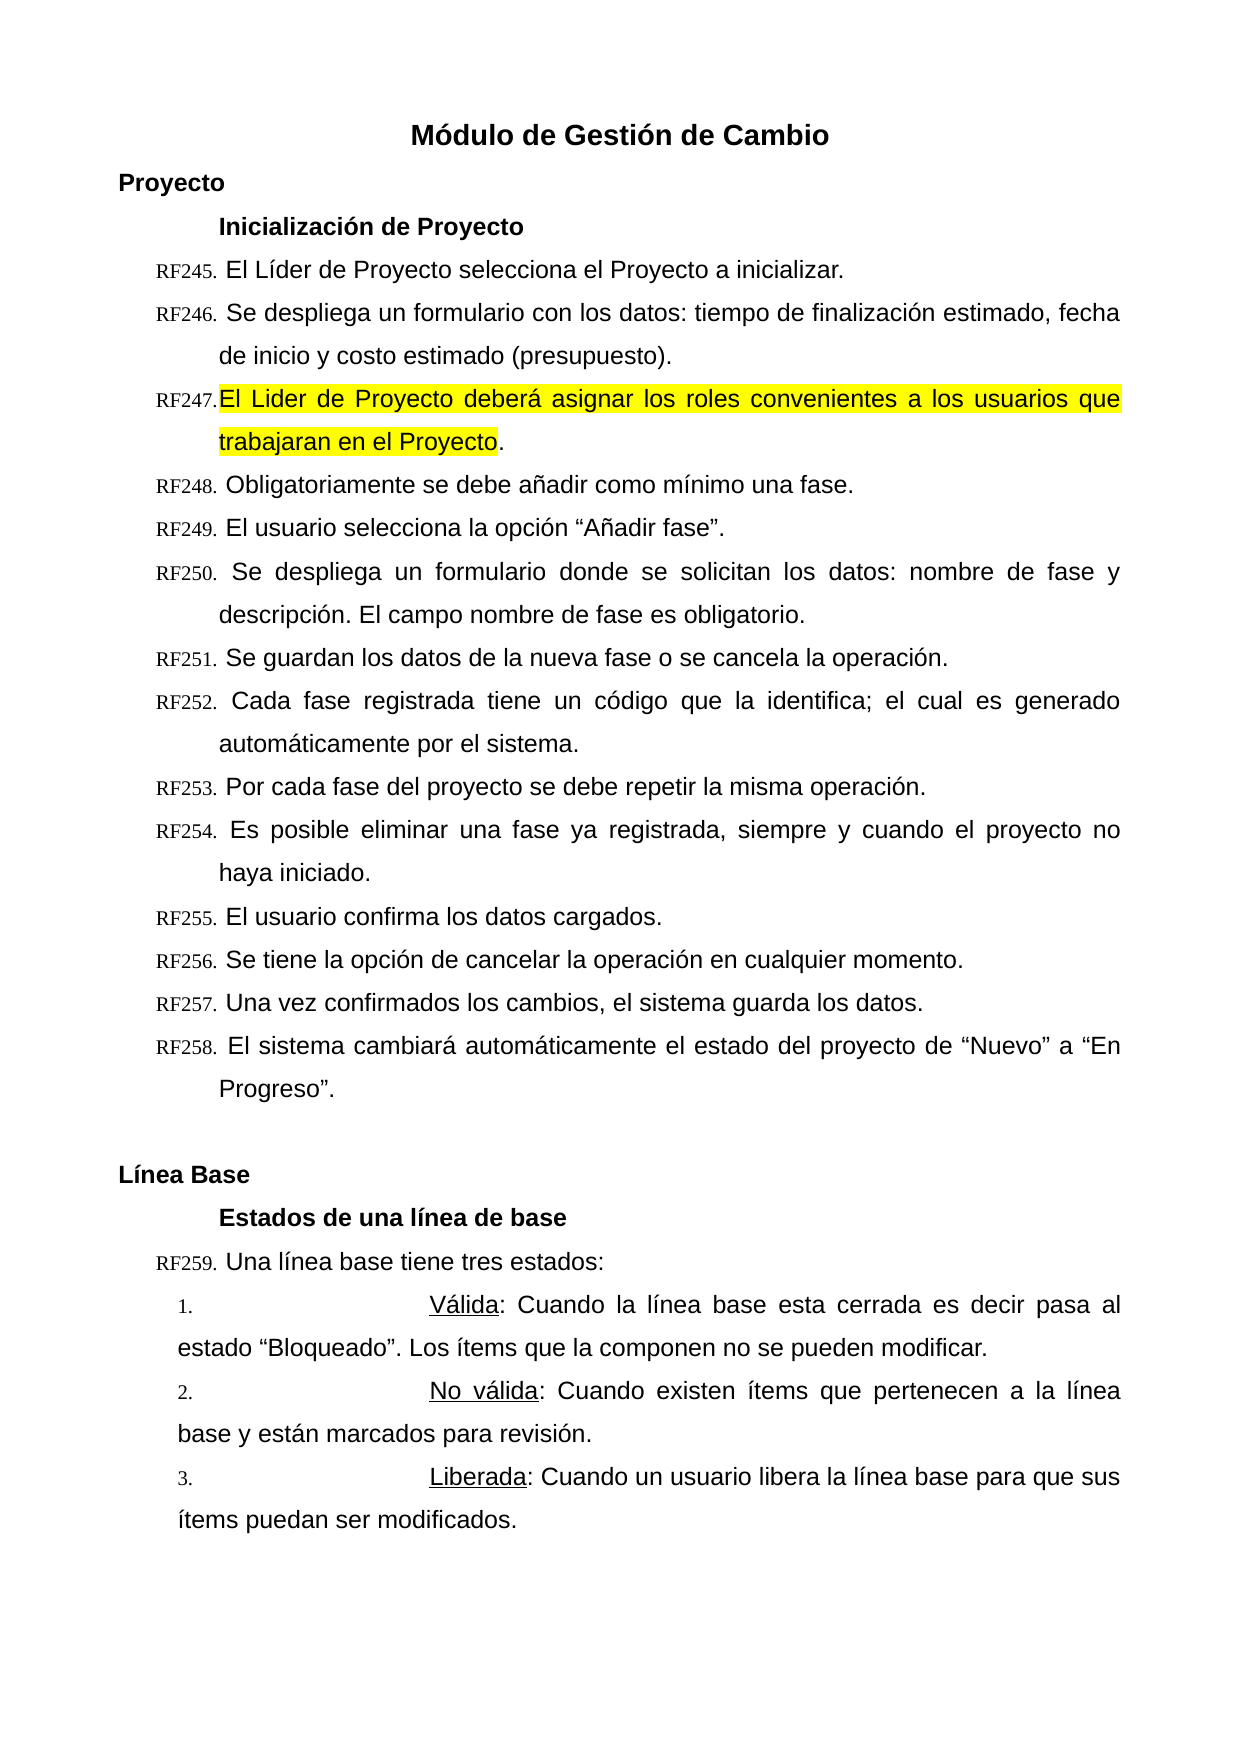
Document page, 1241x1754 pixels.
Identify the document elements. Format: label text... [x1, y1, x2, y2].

list Se tiene la opción de cancelar la operación en cualquier momento. [156, 945, 1122, 973]
list Liberada: Cuando un usuario libera la línea base para que sus ítems puedan ser modificados. [177, 1462, 1122, 1534]
text Línea Base [118, 1160, 1122, 1189]
list El usuario confirma los datos cargados. [156, 902, 1122, 930]
list El usuario selecciona la opción “Añadir fase”. [156, 513, 1122, 542]
list Inicialización de Proyecto [156, 212, 1122, 240]
subtitle Módulo de Gestión de Cambio [118, 118, 1122, 152]
list Válida: Cuando la línea base esta cerrada es decir pasa al estado “Bloqueado”. Los ítems que la componen no se pueden modificar. [177, 1290, 1122, 1362]
list Se despliega un formulario con los datos: tiempo de finalización estimado, fecha de inicio y costo estimado (presupuesto). [156, 298, 1122, 370]
list El Lider de Proyecto deberá asignar los roles convenientes a los usuarios que trabajaran en el Proyecto. [156, 384, 1122, 456]
list Cada fase registrada tiene un código que la identifica; el cual es generado automáticamente por el sistema. [156, 686, 1122, 758]
list Se guardan los datos de la nueva fase o se cancela la operación. [156, 643, 1122, 672]
list El sistema cambiará automáticamente el estado del proyecto de “Nuevo” a “En Progreso”. [156, 1031, 1122, 1103]
text Proyecto [118, 168, 1122, 197]
list Estados de una línea de base [156, 1203, 1122, 1232]
list El Líder de Proyecto selecciona el Proyecto a inicializar. [156, 255, 1122, 283]
list Se despliega un formulario donde se solicitan los datos: nombre de fase y descripción. El campo nombre de fase es obligatorio. [156, 557, 1122, 628]
list No válida: Cuando existen ítems que pertenecen a la línea base y están marcados para revisión. [177, 1376, 1122, 1448]
list Por cada fase del proyecto se debe repetir la misma operación. [156, 772, 1122, 801]
list Una línea base tiene tres estados: [156, 1247, 1122, 1275]
list Obligatoriamente se debe añadir como mínimo una fase. [156, 470, 1122, 499]
list Es posible eliminar una fase ya registrada, siempre y cuando el proyecto no haya iniciado. [156, 815, 1122, 887]
list Una vez confirmados los cambios, el sistema guarda los datos. [156, 988, 1122, 1017]
